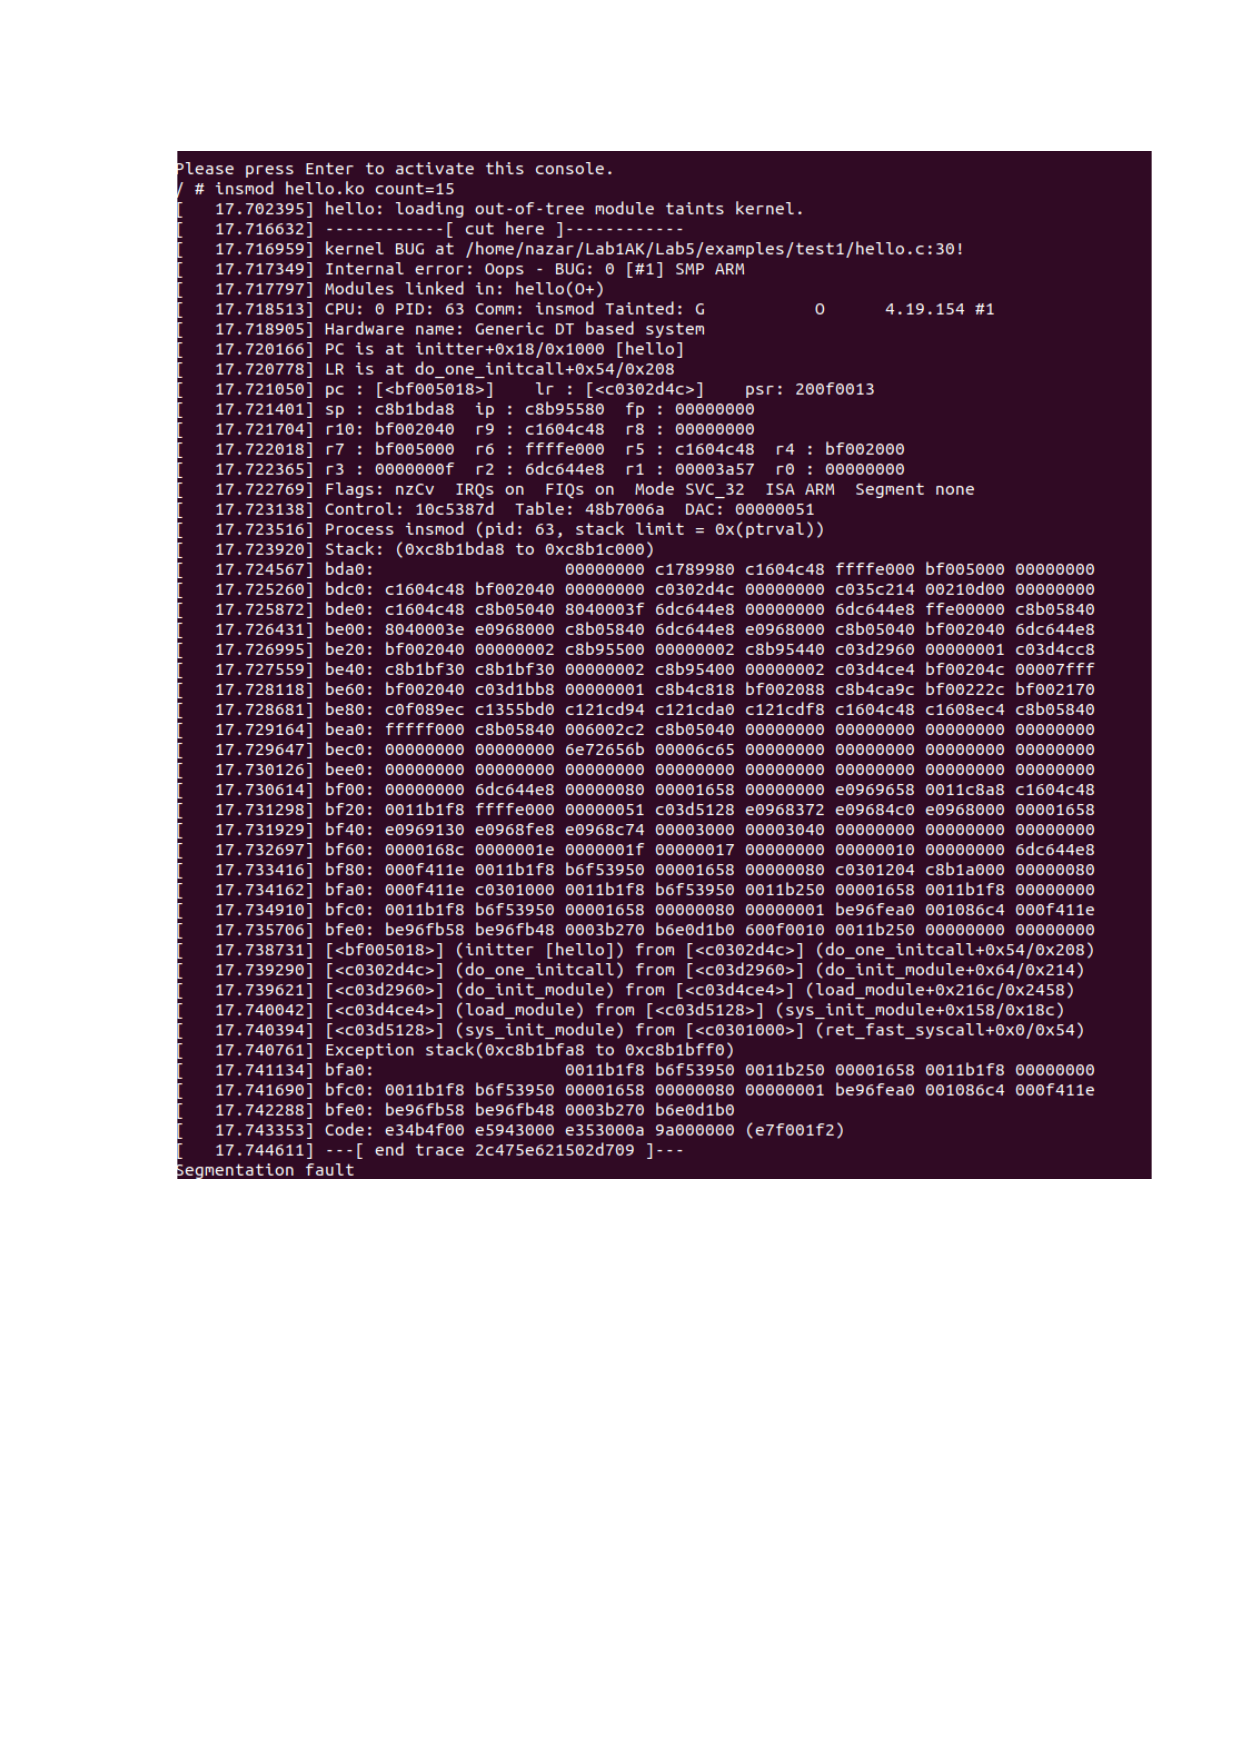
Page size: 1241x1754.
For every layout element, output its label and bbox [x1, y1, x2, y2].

picture [177, 151, 1152, 1179]
